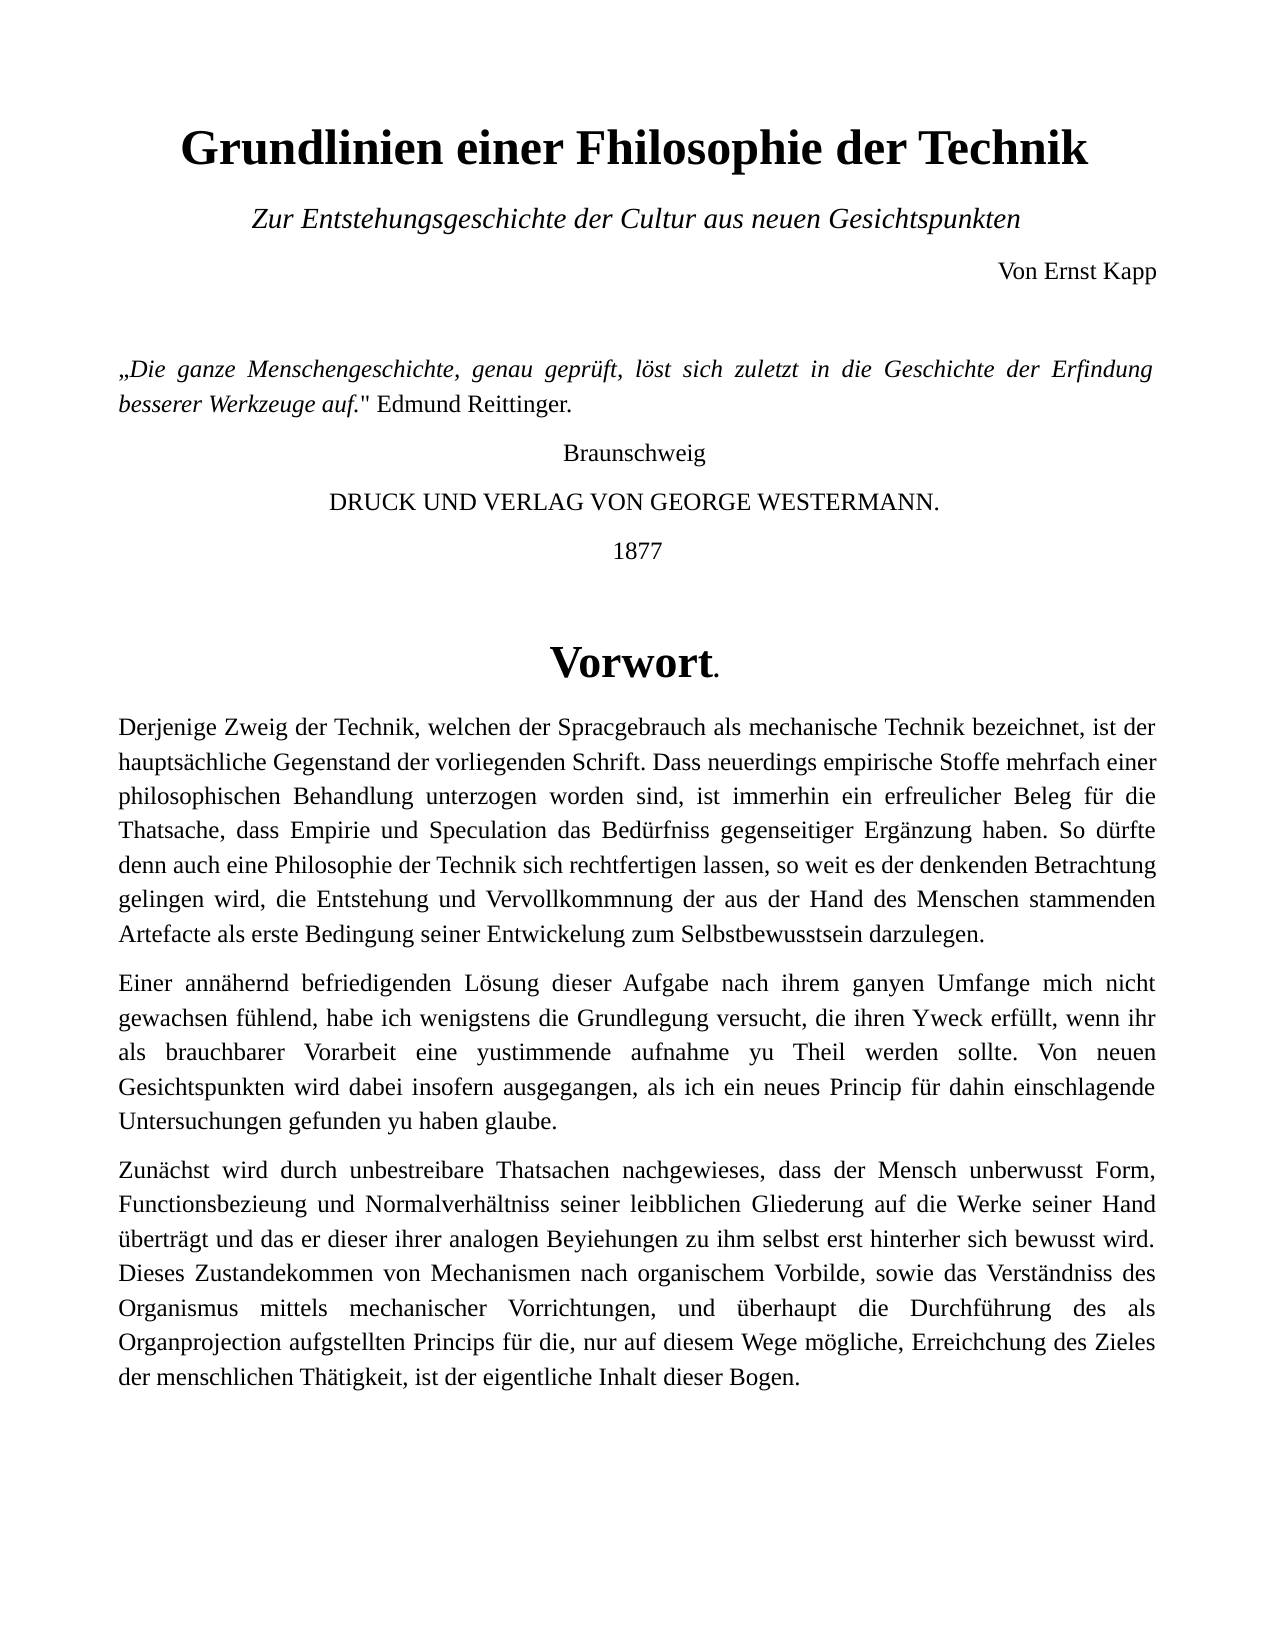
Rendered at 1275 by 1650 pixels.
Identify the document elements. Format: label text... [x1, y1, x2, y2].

text Vorwort. [118, 634, 1157, 687]
text Zur Entstehungsgeschichte der Cultur aus neuen Gesichtspunkten [118, 202, 1157, 235]
text Braunschweig [118, 438, 1157, 467]
text Einer annähernd befriedigenden Lösung dieser Aufgabe nach ihrem ganyen Umfange mich nicht gewachsen fühlend, habe ich wenigstens die Grundlegung versucht, die ihren Yweck erfüllt, wenn ihr als brauchbarer Vorarbeit eine yustimmende aufnahme yu Theil werden sollte. Von neuen Gesichtspunkten wird dabei insofern ausgegangen, als ich ein neues Princip für dahin einschlagende Untersuchungen gefunden yu haben glaube. [118, 968, 1157, 1135]
text 1877 [118, 536, 1157, 565]
text Von Ernst Kapp [118, 256, 1157, 285]
text Grundlinien einer Fhilosophie der Technik [118, 118, 1157, 176]
text DRUCK UND VERLAG VON GEORGE WESTERMANN. [118, 487, 1157, 516]
text Derjenige Zweig der Technik, welchen der Spracgebrauch als mechanische Technik bezeichnet, ist der hauptsächliche Gegenstand der vorliegenden Schrift. Dass neuerdings empirische Stoffe mehrfach einer philosophischen Behandlung unterzogen worden sind, ist immerhin ein erfreulicher Beleg für die Thatsache, dass Empirie und Speculation das Bedürfniss gegenseitiger Ergänzung haben. So dürfte denn auch eine Philosophie der Technik sich rechtfertigen lassen, so weit es der denkenden Betrachtung gelingen wird, die Entstehung und Vervollkommnung der aus der Hand des Menschen stammenden Artefacte als erste Bedingung seiner Entwickelung zum Selbstbewusstsein darzulegen. [118, 712, 1157, 948]
text „Die ganze Menschengeschichte, genau geprüft, löst sich zuletzt in die Geschichte der Erfindung besserer Werkzeuge auf." Edmund Reittinger. [118, 354, 1157, 418]
text Zunächst wird durch unbestreibare Thatsachen nachgewieses, dass der Mensch unberwusst Form, Functionsbezieung und Normalverhältniss seiner leibblichen Gliederung auf die Werke seiner Hand überträgt und das er dieser ihrer analogen Beyiehungen zu ihm selbst erst hinterher sich bewusst wird. Dieses Zustandekommen von Mechanismen nach organischem Vorbilde, sowie das Verständniss des Organismus mittels mechanischer Vorrichtungen, und überhaupt die Durchführung des als Organprojection aufgstellten Princips für die, nur auf diesem Wege mögliche, Erreichchung des Zieles der menschlichen Thätigkeit, ist der eigentliche Inhalt dieser Bogen. [118, 1155, 1157, 1391]
